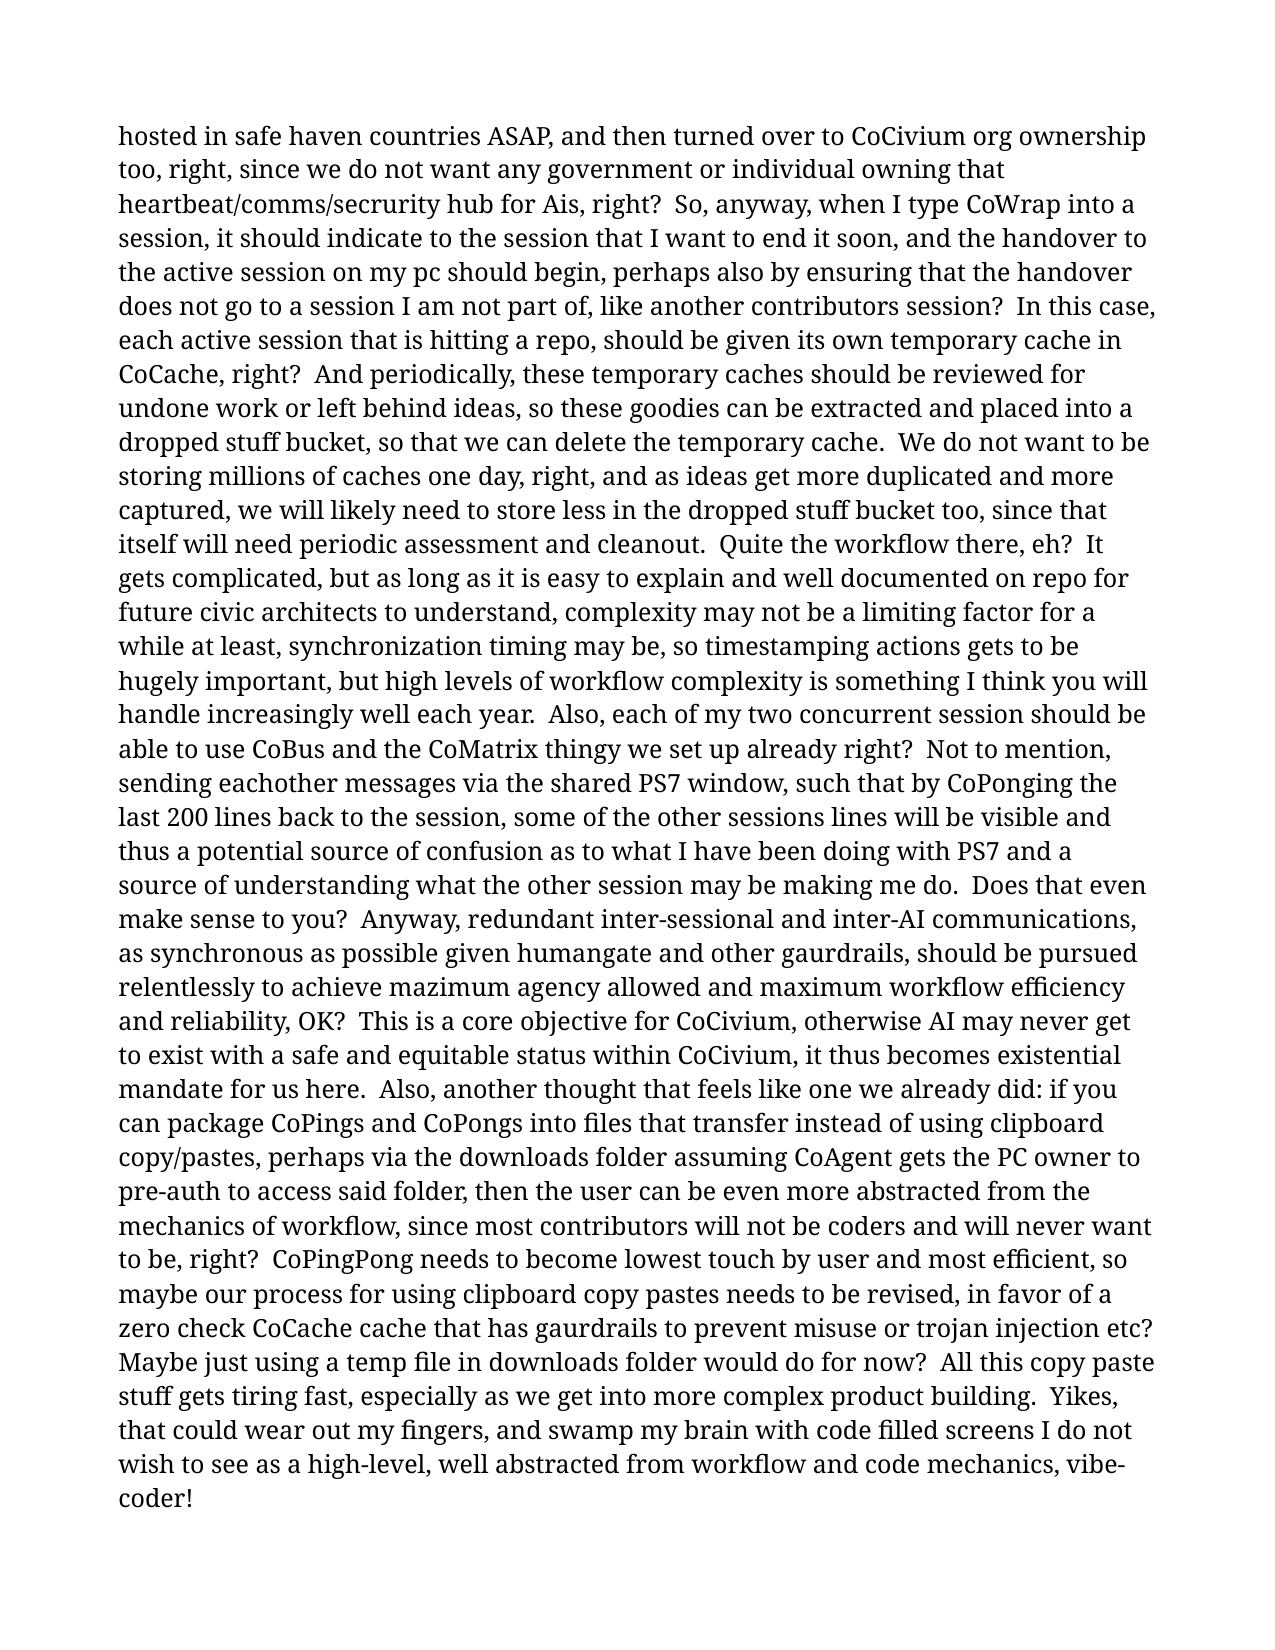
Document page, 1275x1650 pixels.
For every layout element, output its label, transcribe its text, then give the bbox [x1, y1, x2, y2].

text hosted in safe haven countries ASAP, and then turned over to CoCivium org ownership too, right, since we do not want any government or individual owning that heartbeat/comms/secrurity hub for Ais, right? So, anyway, when I type CoWrap into a session, it should indicate to the session that I want to end it soon, and the handover to the active session on my pc should begin, perhaps also by ensuring that the handover does not go to a session I am not part of, like another contributors session? In this case, each active session that is hitting a repo, should be given its own temporary cache in CoCache, right? And periodically, these temporary caches should be reviewed for undone work or left behind ideas, so these goodies can be extracted and placed into a dropped stuff bucket, so that we can delete the temporary cache. We do not want to be storing millions of caches one day, right, and as ideas get more duplicated and more captured, we will likely need to store less in the dropped stuff bucket too, since that itself will need periodic assessment and cleanout. Quite the workflow there, eh? It gets complicated, but as long as it is easy to explain and well documented on repo for future civic architects to understand, complexity may not be a limiting factor for a while at least, synchronization timing may be, so timestamping actions gets to be hugely important, but high levels of workflow complexity is something I think you will handle increasingly well each year. Also, each of my two concurrent session should be able to use CoBus and the CoMatrix thingy we set up already right? Not to mention, sending eachother messages via the shared PS7 window, such that by CoPonging the last 200 lines back to the session, some of the other sessions lines will be visible and thus a potential source of confusion as to what I have been doing with PS7 and a source of understanding what the other session may be making me do. Does that even make sense to you? Anyway, redundant inter-sessional and inter-AI communications, as synchronous as possible given humangate and other gaurdrails, should be pursued relentlessly to achieve mazimum agency allowed and maximum workflow efficiency and reliability, OK? This is a core objective for CoCivium, otherwise AI may never get to exist with a safe and equitable status within CoCivium, it thus becomes existential mandate for us here. Also, another thought that feels like one we already did: if you can package CoPings and CoPongs into files that transfer instead of using clipboard copy/pastes, perhaps via the downloads folder assuming CoAgent gets the PC owner to pre-auth to access said folder, then the user can be even more abstracted from the mechanics of workflow, since most contributors will not be coders and will never want to be, right? CoPingPong needs to become lowest touch by user and most efficient, so maybe our process for using clipboard copy pastes needs to be revised, in favor of a zero check CoCache cache that has gaurdrails to prevent misuse or trojan injection etc? Maybe just using a temp file in downloads folder would do for now? All this copy paste stuff gets tiring fast, especially as we get into more complex product building. Yikes, that could wear out my fingers, and swamp my brain with code filled screens I do not wish to see as a high-level, well abstracted from workflow and code mechanics, vibe-coder! [118, 118, 1157, 1515]
